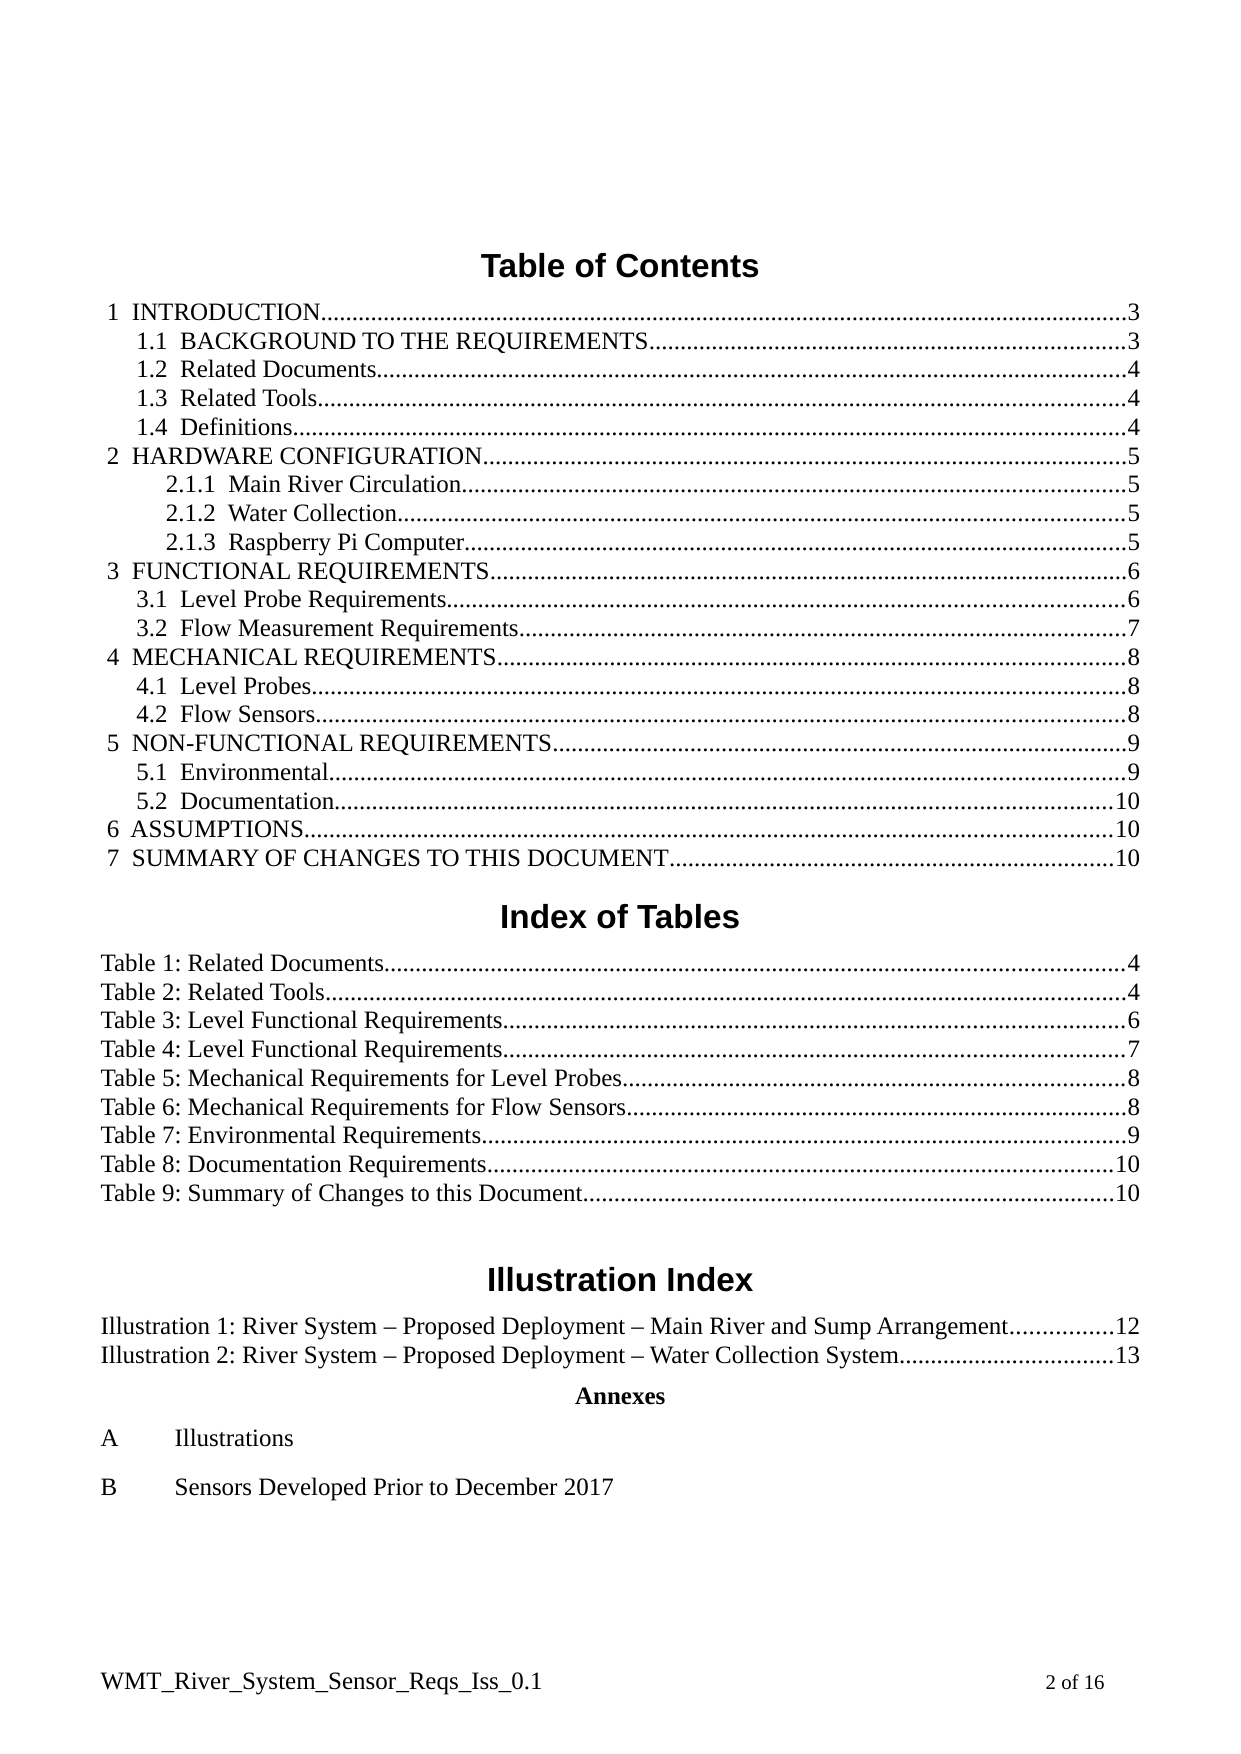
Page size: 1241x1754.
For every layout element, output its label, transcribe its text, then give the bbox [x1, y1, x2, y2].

text 1.2 Related Documents 4 [130, 354, 1140, 383]
text 2.1.2 Water Collection 5 [159, 498, 1140, 527]
text Table 8: Documentation Requirements 10 [100, 1149, 1140, 1178]
text 1.4 Definitions 4 [130, 412, 1140, 441]
text 4.2 Flow Sensors 8 [130, 699, 1140, 728]
text 2.1.1 Main River Circulation 5 [159, 469, 1140, 498]
text 1 INTRODUCTION 3 [100, 297, 1140, 326]
text 2 HARDWARE CONFIGURATION 5 [100, 441, 1140, 469]
text 3 FUNCTIONAL REQUIREMENTS 6 [100, 556, 1140, 584]
text Table 2: Related Tools 4 [100, 977, 1140, 1006]
text 6 ASSUMPTIONS 10 [100, 814, 1140, 843]
text 7 SUMMARY OF CHANGES TO THIS DOCUMENT 10 [100, 843, 1140, 872]
text 3.1 Level Probe Requirements 6 [130, 584, 1140, 613]
text 1.3 Related Tools 4 [130, 383, 1140, 412]
text 3.2 Flow Measurement Requirements 7 [130, 613, 1140, 642]
text Table 1: Related Documents 4 [100, 948, 1140, 977]
text 2.1.3 Raspberry Pi Computer 5 [159, 527, 1140, 556]
text 5.1 Environmental 9 [130, 757, 1140, 786]
text Table 3: Level Functional Requirements 6 [100, 1006, 1140, 1034]
subtitle Table of Contents [100, 246, 1140, 284]
text Table 5: Mechanical Requirements for Level Probes 8 [100, 1063, 1140, 1092]
text Annexes [100, 1381, 1140, 1410]
subtitle Index of Tables [100, 897, 1140, 936]
text 4 MECHANICAL REQUIREMENTS 8 [100, 642, 1140, 671]
text Table 7: Environmental Requirements 9 [100, 1121, 1140, 1149]
text 5.2 Documentation 10 [130, 786, 1140, 814]
text Table 6: Mechanical Requirements for Flow Sensors 8 [100, 1092, 1140, 1121]
text A Illustrations [100, 1423, 1140, 1451]
text B Sensors Developed Prior to December 2017 [100, 1472, 1140, 1501]
text Table 4: Level Functional Requirements 7 [100, 1034, 1140, 1063]
text Illustration 2: River System – Proposed Deployment – Water Collection System 13 [100, 1340, 1140, 1369]
text 4.1 Level Probes 8 [130, 671, 1140, 699]
subtitle Illustration Index [100, 1261, 1140, 1299]
text 1.1 BACKGROUND TO THE REQUIREMENTS 3 [130, 326, 1140, 354]
text Illustration 1: River System – Proposed Deployment – Main River and Sump Arrangement 12 [100, 1311, 1140, 1340]
text 5 NON-FUNCTIONAL REQUIREMENTS 9 [100, 728, 1140, 757]
text Table 9: Summary of Changes to this Document 10 [100, 1178, 1140, 1207]
